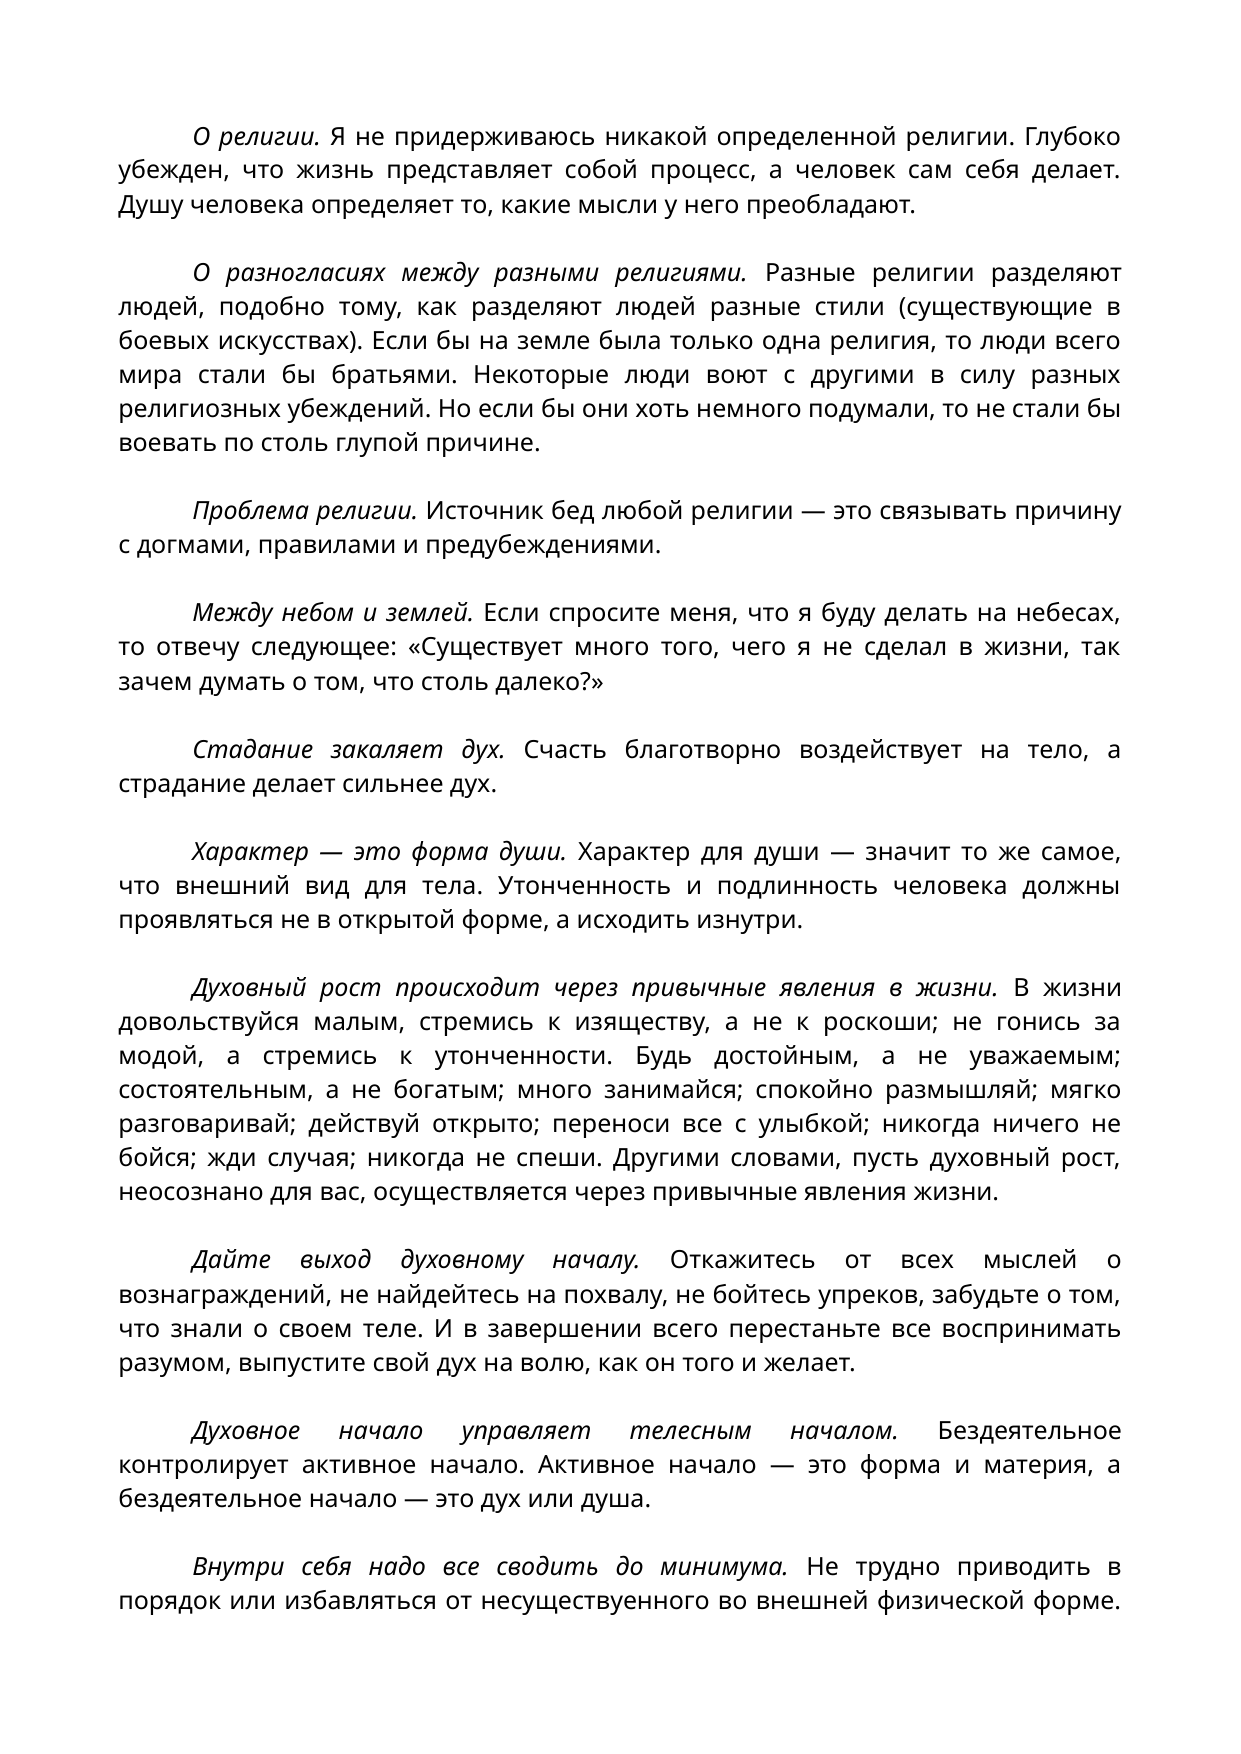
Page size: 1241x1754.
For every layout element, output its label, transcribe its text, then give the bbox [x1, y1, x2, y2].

text Духовное начало управляет телесным началом. Бездеятельное контролирует активное начало. Активное начало — это форма и материя, а бездеятельное начало — это дух или душа. [118, 1412, 1122, 1515]
text Между небом и землей. Если спросите меня, что я буду делать на небесах, то отвечу следующее: «Существует много того, чего я не сделал в жизни, так зачем думать о том, что столь далеко?» [118, 595, 1122, 697]
text О разногласиях между разными религиями. Разные религии разделяют людей, подобно тому, как разделяют людей разные стили (существующие в боевых искусствах). Если бы на земле была только одна религия, то люди всего мира стали бы братьями. Некоторые люди воют с другими в силу разных религиозных убеждений. Но если бы они хоть немного подумали, то не стали бы воевать по столь глупой причине. [118, 254, 1122, 459]
text Внутри себя надо все сводить до минимума. Не трудно приводить в порядок или избавляться от несуществуенного во внешней физической форме. [118, 1549, 1122, 1617]
text Духовный рост происходит через привычные явления в жизни. В жизни довольствуйся малым, стремись к изяществу, а не к роскоши; не гонись за модой, а стремись к утонченности. Будь достойным, а не уважаемым; состоятельным, а не богатым; много занимайся; спокойно размышляй; мягко разговаривай; действуй открыто; переноси все с улыбкой; никогда ничего не бойся; жди случая; никогда не спеши. Другими словами, пусть духовный рост, неосознано для вас, осуществляется через привычные явления жизни. [118, 970, 1122, 1208]
text Характер — это форма души. Характер для души — значит то же самое, что внешний вид для тела. Утонченность и подлинность человека должны проявляться не в открытой форме, а исходить изнутри. [118, 833, 1122, 936]
text О религии. Я не придерживаюсь никакой определенной религии. Глубоко убежден, что жизнь представляет собой процесс, а человек сам себя делает. Душу человека определяет то, какие мысли у него преобладают. [118, 118, 1122, 220]
text Проблема религии. Источник бед любой религии — это связывать причину с догмами, правилами и предубеждениями. [118, 493, 1122, 561]
text Дайте выход духовному началу. Откажитесь от всех мыслей о вознаграждений, не найдейтесь на похвалу, не бойтесь упреков, забудьте о том, что знали о своем теле. И в завершении всего перестаньте все воспринимать разумом, выпустите свой дух на волю, как он того и желает. [118, 1242, 1122, 1378]
text Стадание закаляет дух. Счасть благотворно воздействует на тело, а страдание делает сильнее дух. [118, 731, 1122, 799]
